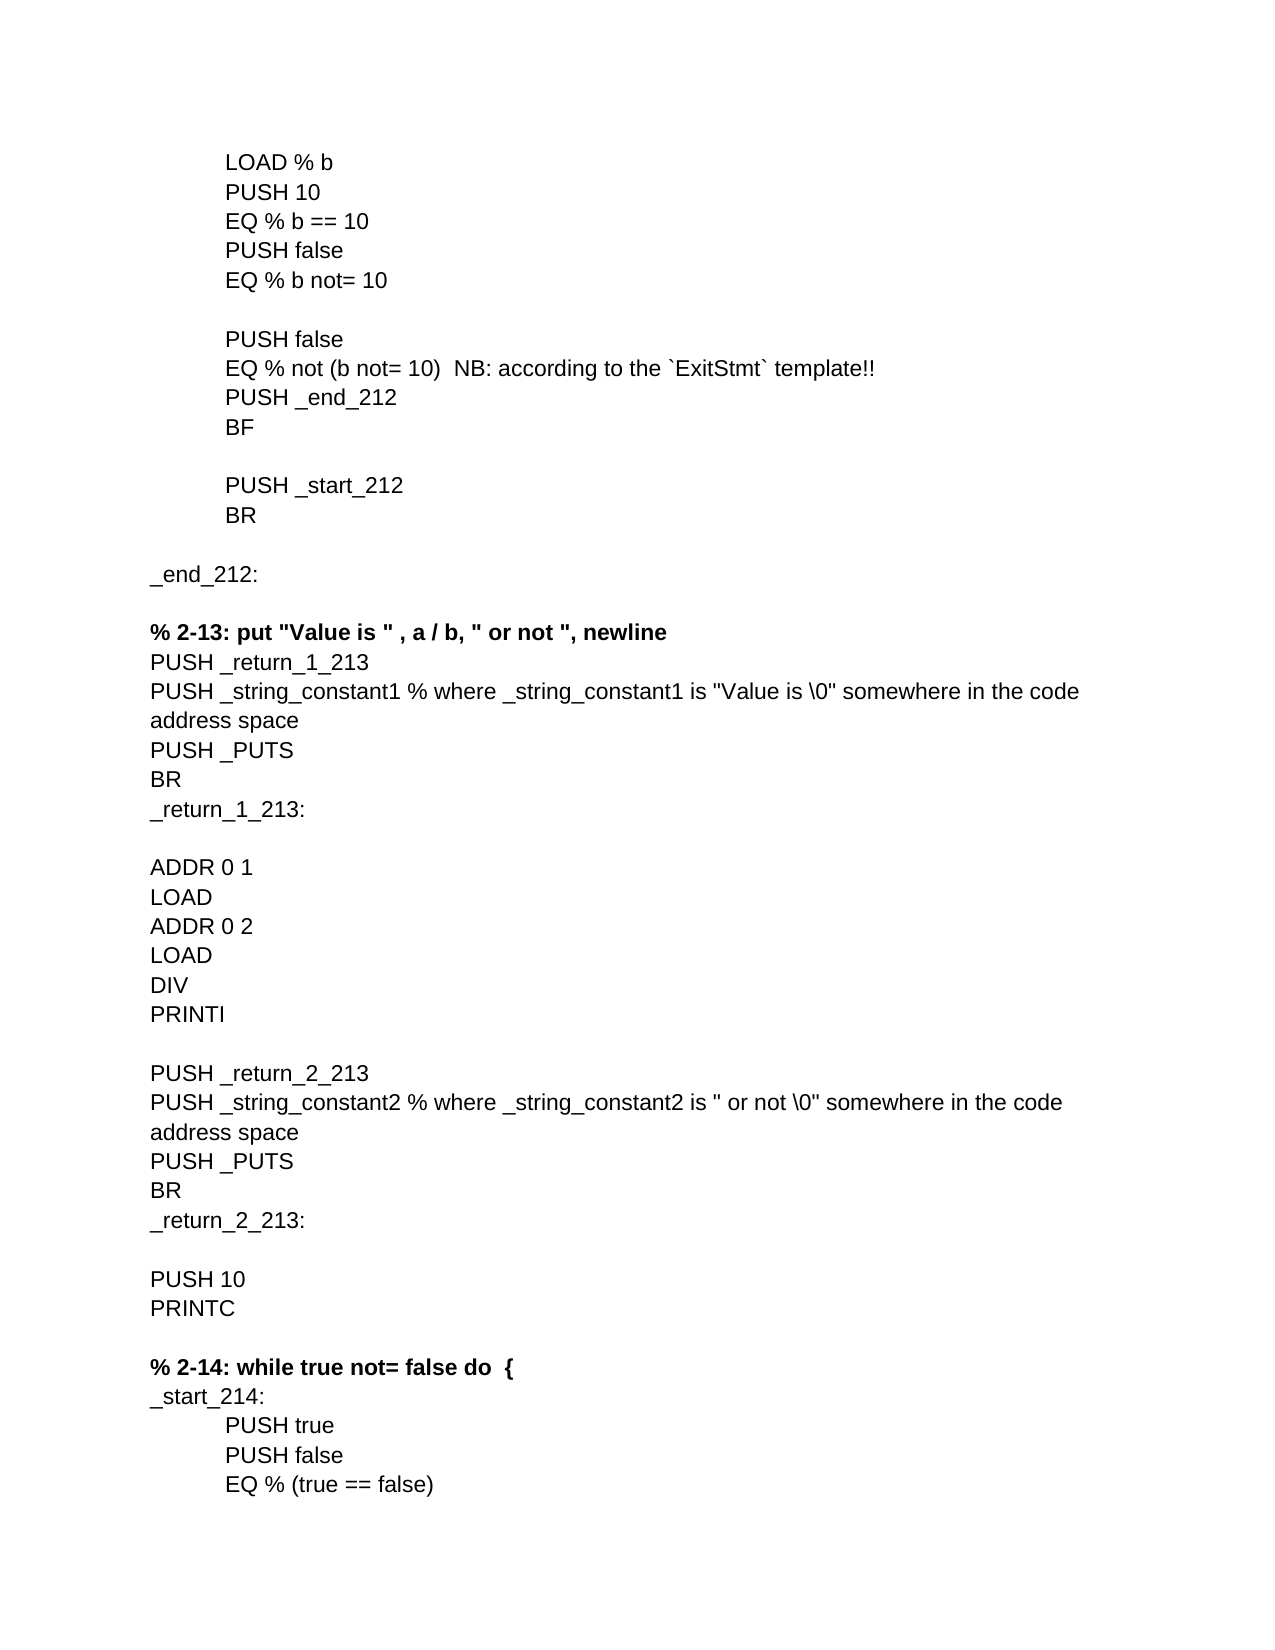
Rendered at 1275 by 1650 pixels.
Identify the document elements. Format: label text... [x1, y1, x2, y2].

text EQ % (true == false) [150, 1472, 1125, 1497]
text ADDR 0 2 [150, 914, 1125, 939]
text LOAD [150, 943, 1125, 969]
text % 2-14: while true not= false do { [150, 1354, 1125, 1380]
text PUSH _return_2_213 [150, 1061, 1125, 1086]
text LOAD [150, 884, 1125, 910]
text PUSH _start_212 [150, 473, 1125, 499]
text PUSH false [150, 238, 1125, 264]
text PRINTI [150, 1002, 1125, 1027]
text PUSH false [150, 326, 1125, 352]
text PUSH _end_212 [150, 385, 1125, 411]
text _start_214: [150, 1384, 1125, 1409]
text EQ % b == 10 [150, 209, 1125, 234]
text PUSH 10 [150, 1266, 1125, 1292]
text PUSH _string_constant1 % where _string_constant1 is "Value is \0" somewhere in the code address space [150, 679, 1125, 734]
text LOAD % b [150, 150, 1125, 176]
text BR [150, 1178, 1125, 1204]
text BR [150, 502, 1125, 528]
text PUSH true [150, 1413, 1125, 1439]
text PUSH false [150, 1442, 1125, 1468]
text PUSH _string_constant2 % where _string_constant2 is " or not \0" somewhere in the code address space [150, 1090, 1125, 1145]
text PUSH _PUTS [150, 1149, 1125, 1174]
text EQ % not (b not= 10) NB: according to the `ExitStmt` template!! [150, 356, 1125, 381]
text _return_1_213: [150, 796, 1125, 822]
text _end_212: [150, 561, 1125, 587]
text PRINTC [150, 1296, 1125, 1321]
text EQ % b not= 10 [150, 267, 1125, 293]
text DIV [150, 972, 1125, 998]
text PUSH _return_1_213 [150, 649, 1125, 675]
text PUSH 10 [150, 179, 1125, 205]
text % 2-13: put "Value is " , a / b, " or not ", newline [150, 620, 1125, 646]
text _return_2_213: [150, 1207, 1125, 1233]
text BF [150, 414, 1125, 440]
text BR [150, 767, 1125, 792]
text ADDR 0 1 [150, 855, 1125, 881]
text PUSH _PUTS [150, 737, 1125, 763]
